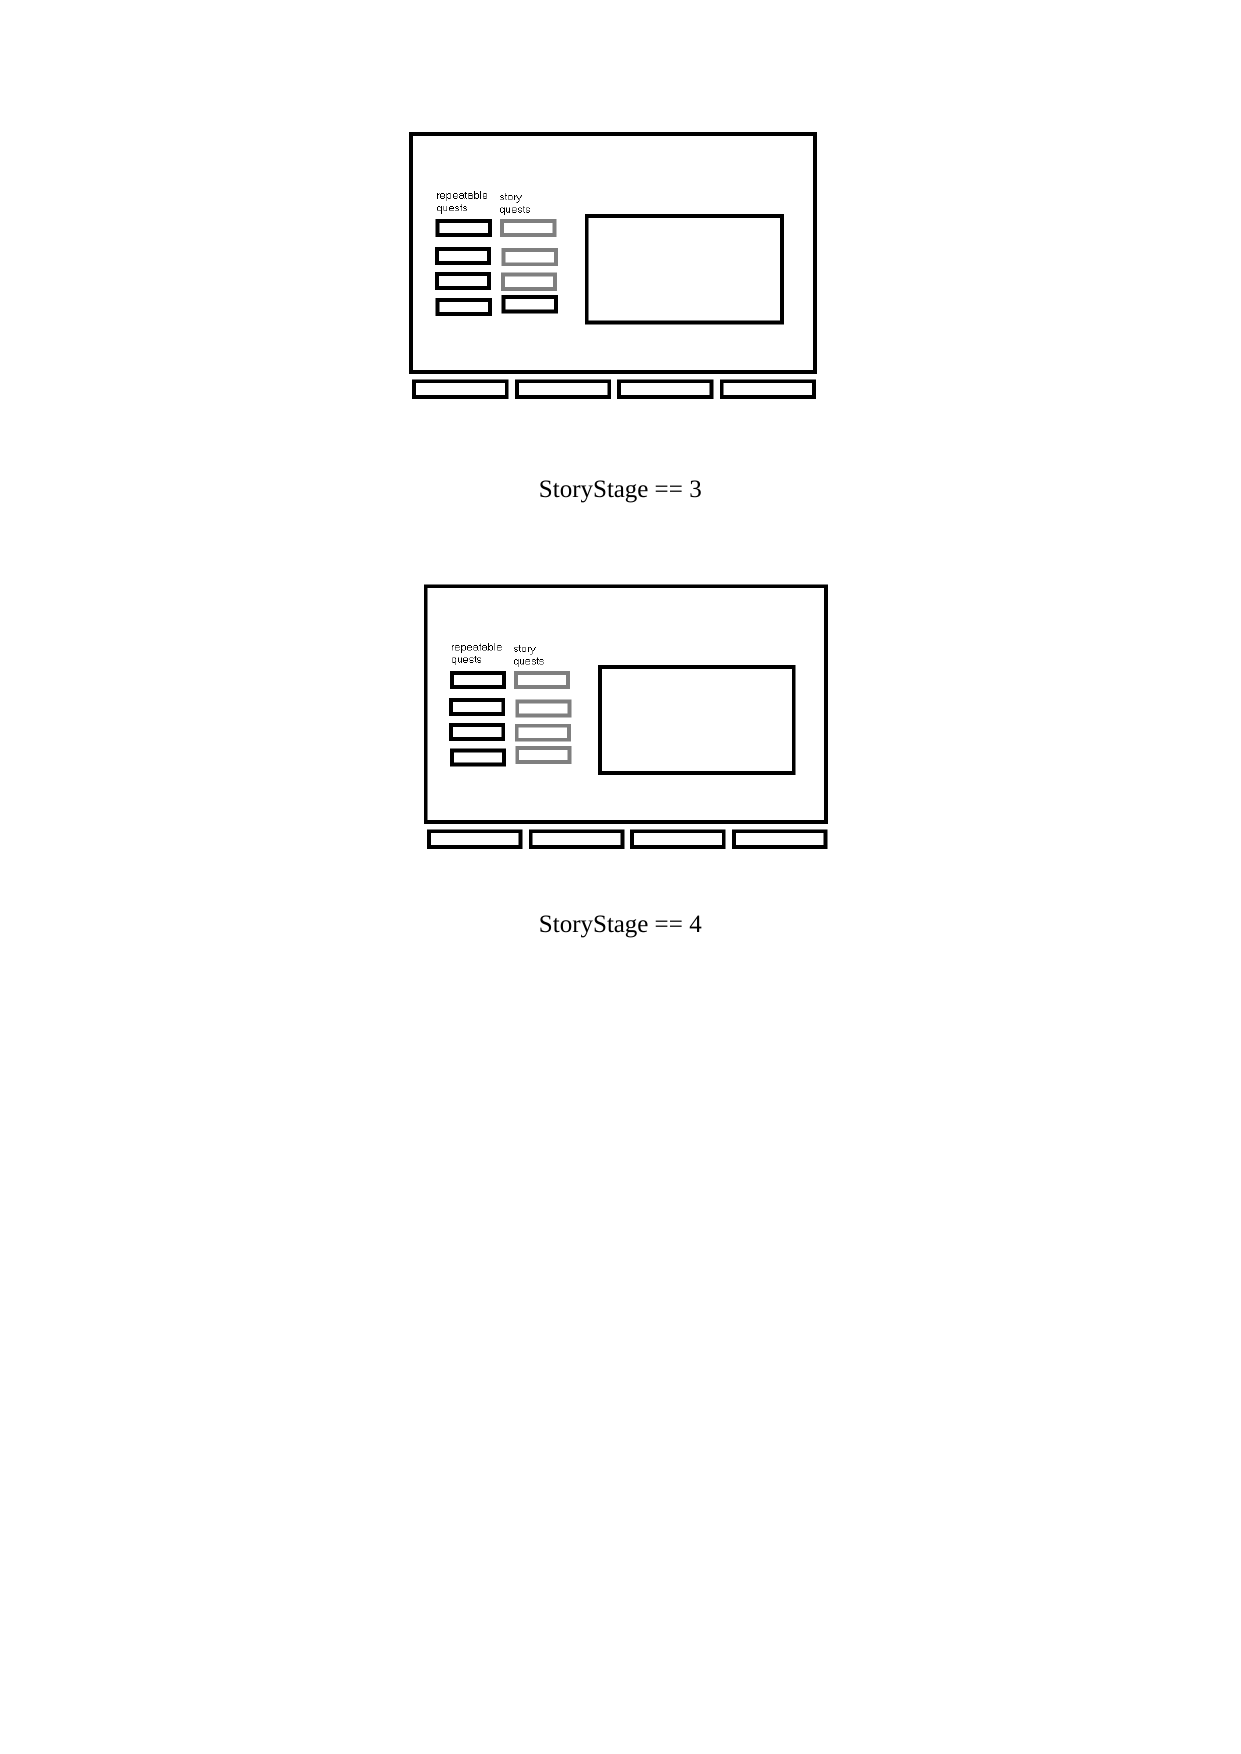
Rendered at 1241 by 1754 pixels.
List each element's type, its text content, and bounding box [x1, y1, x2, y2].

text StoryStage == 3 [118, 474, 1122, 503]
text StoryStage == 4 [118, 909, 1122, 938]
picture [403, 574, 838, 857]
picture [392, 123, 848, 423]
